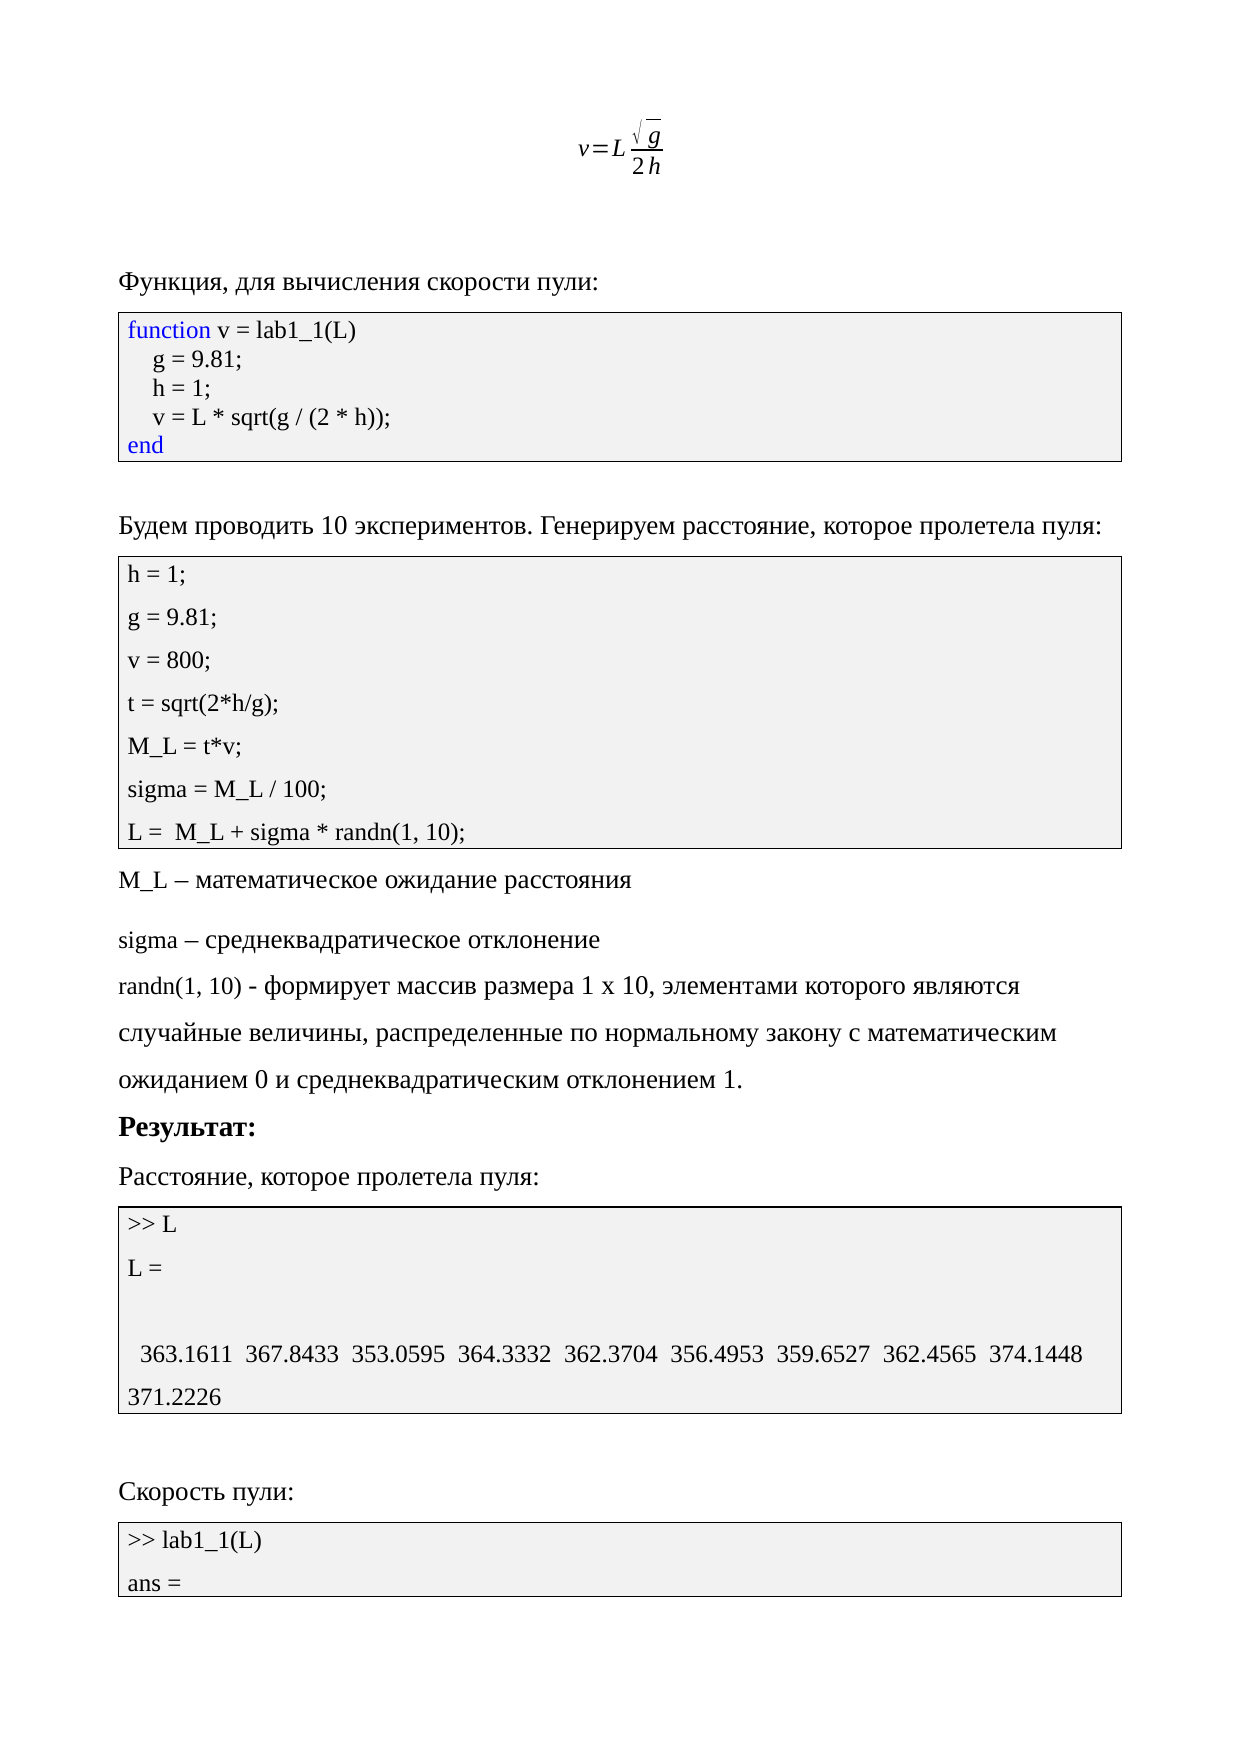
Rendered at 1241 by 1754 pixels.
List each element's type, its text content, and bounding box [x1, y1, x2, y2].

text sigma = M_L / 100; [119, 771, 1121, 803]
text Результат: [118, 1109, 1122, 1143]
text g = 9.81; [119, 599, 1121, 631]
text v = 800; [119, 642, 1121, 674]
text Функция, для вычисления скорости пули: [118, 266, 1122, 297]
text h = 1; [119, 370, 1121, 398]
text M_L = t*v; [119, 728, 1121, 760]
text L = M_L + sigma * randn(1, 10); [119, 814, 1121, 848]
text Будем проводить 10 экспериментов. Генерируем расстояние, которое пролетела пуля: [118, 509, 1122, 540]
text v = L * sqrt(g / (2 * h)); [119, 398, 1121, 427]
text t = sqrt(2*h/g); [119, 685, 1121, 717]
text L = [119, 1249, 1121, 1281]
text sigma – среднеквадратическое отклонение [118, 923, 1122, 954]
text >> lab1_1(L) [119, 1523, 1121, 1553]
text >> L [119, 1208, 1121, 1238]
text ans = [119, 1565, 1121, 1596]
text h = 1; [119, 557, 1121, 587]
text 363.1611 367.8433 353.0595 364.3332 362.3704 356.4953 359.6527 362.4565 374.1448 371.2226 [119, 1336, 1121, 1413]
text Скорость пули: [118, 1475, 1122, 1506]
text M_L – математическое ожидание расстояния [118, 864, 1122, 895]
text g = 9.81; [119, 341, 1121, 370]
text Расстояние, которое пролетела пуля: [118, 1160, 1122, 1191]
text randn(1, 10) - формирует массив размера 1 х 10, элементами которого являются случайные величины, распределенные по нормальному закону с математическим ожиданием 0 и среднеквадратическим отклонением 1. [118, 969, 1122, 1094]
text function v = lab1_1(L) [119, 313, 1121, 341]
text end [119, 427, 1121, 461]
